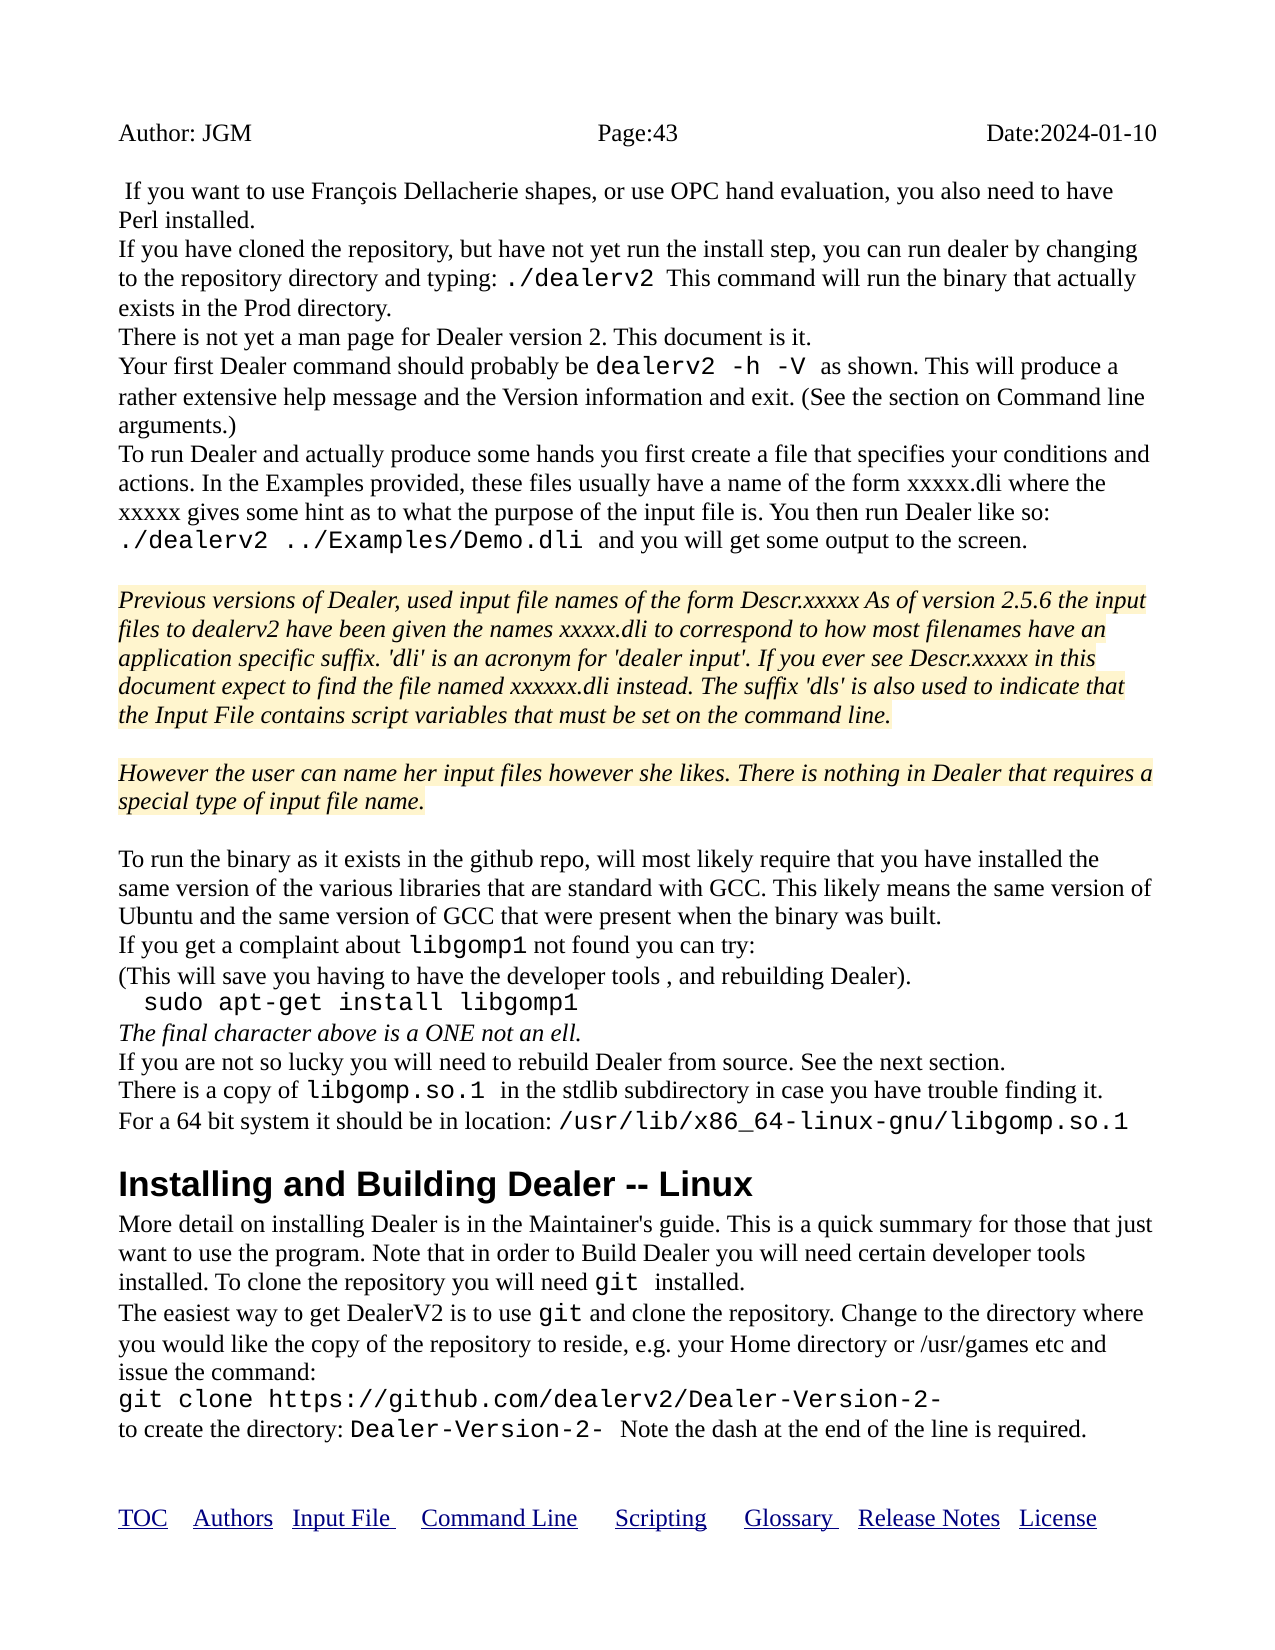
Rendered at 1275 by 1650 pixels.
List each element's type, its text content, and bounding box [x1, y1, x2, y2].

text More detail on installing Dealer is in the Maintainer's guide. This is a quick summary for those that just want to use the program. Note that in order to Build Dealer you will need certain developer tools installed. To clone the repository you will need git installed. [118, 1209, 1157, 1298]
text If you are not so lucky you will need to rebuild Dealer from source. See the next section. [118, 1047, 1157, 1076]
text If you want to use François Dellacherie shapes, or use OPC hand evaluation, you also need to have Perl installed. [118, 176, 1157, 234]
text to create the directory: Dealer-Version-2- Note the dash at the end of the line is required. [118, 1414, 1157, 1445]
text git clone https://github.com/dealerv2/Dealer-Version-2- [118, 1386, 1157, 1414]
text For a 64 bit system it should be in location: /usr/lib/x86_64-linux-gnu/libgomp.so.1 [118, 1106, 1157, 1137]
subtitle Installing and Building Dealer -- Linux [118, 1163, 1157, 1203]
text The easiest way to get DealerV2 is to use git and clone the repository. Change to the directory where you would like the copy of the repository to reside, e.g. your Home directory or /usr/games etc and issue the command: [118, 1298, 1157, 1386]
text To run the binary as it exists in the github repo, will most likely require that you have installed the same version of the various libraries that are standard with GCC. This likely means the same version of Ubuntu and the same version of GCC that were present when the binary was built. [118, 844, 1157, 930]
text ./dealerv2 ../Examples/Demo.dli and you will get some output to the screen. [118, 526, 1157, 556]
text However the user can name her input files however she likes. There is nothing in Dealer that requires a special type of input file name. [118, 758, 1157, 815]
text (This will save you having to have the developer tools , and rebuilding Dealer). [118, 961, 1157, 990]
text Previous versions of Dealer, used input file names of the form Descr.xxxxx As of version 2.5.6 the input files to dealerv2 have been given the names xxxxx.dli to correspond to how most filenames have an application specific suffix. 'dli' is an acronym for 'dealer input'. If you ever see Descr.xxxxx in this document expect to find the file named xxxxxx.dli instead. The suffix 'dls' is also used to indicate that the Input File contains script variables that must be set on the command line. [118, 585, 1157, 729]
text The final character above is a ONE not an ell. [118, 1018, 1157, 1047]
text There is not yet a man page for Dealer version 2. This document is it. [118, 322, 1157, 351]
text If you get a complaint about libgomp1 not found you can try: [118, 930, 1157, 961]
text To run Dealer and actually produce some hands you first create a file that specifies your conditions and actions. In the Examples provided, these files usually have a name of the form xxxxx.dli where the xxxxx gives some hint as to what the purpose of the input file is. You then run Dealer like so: [118, 439, 1157, 526]
text There is a copy of libgomp.so.1 in the stdlib subdirectory in case you have trouble finding it. [118, 1076, 1157, 1106]
text sudo apt-get install libgomp1 [118, 990, 1157, 1018]
text If you have cloned the repository, but have not yet run the install step, you can run dealer by changing to the repository directory and typing: ./dealerv2 This command will run the binary that actually exists in the Prod directory. [118, 234, 1157, 322]
text Your first Dealer command should probably be dealerv2 -h -V as shown. This will produce a rather extensive help message and the Version information and exit. (See the section on Command line arguments.) [118, 351, 1157, 439]
